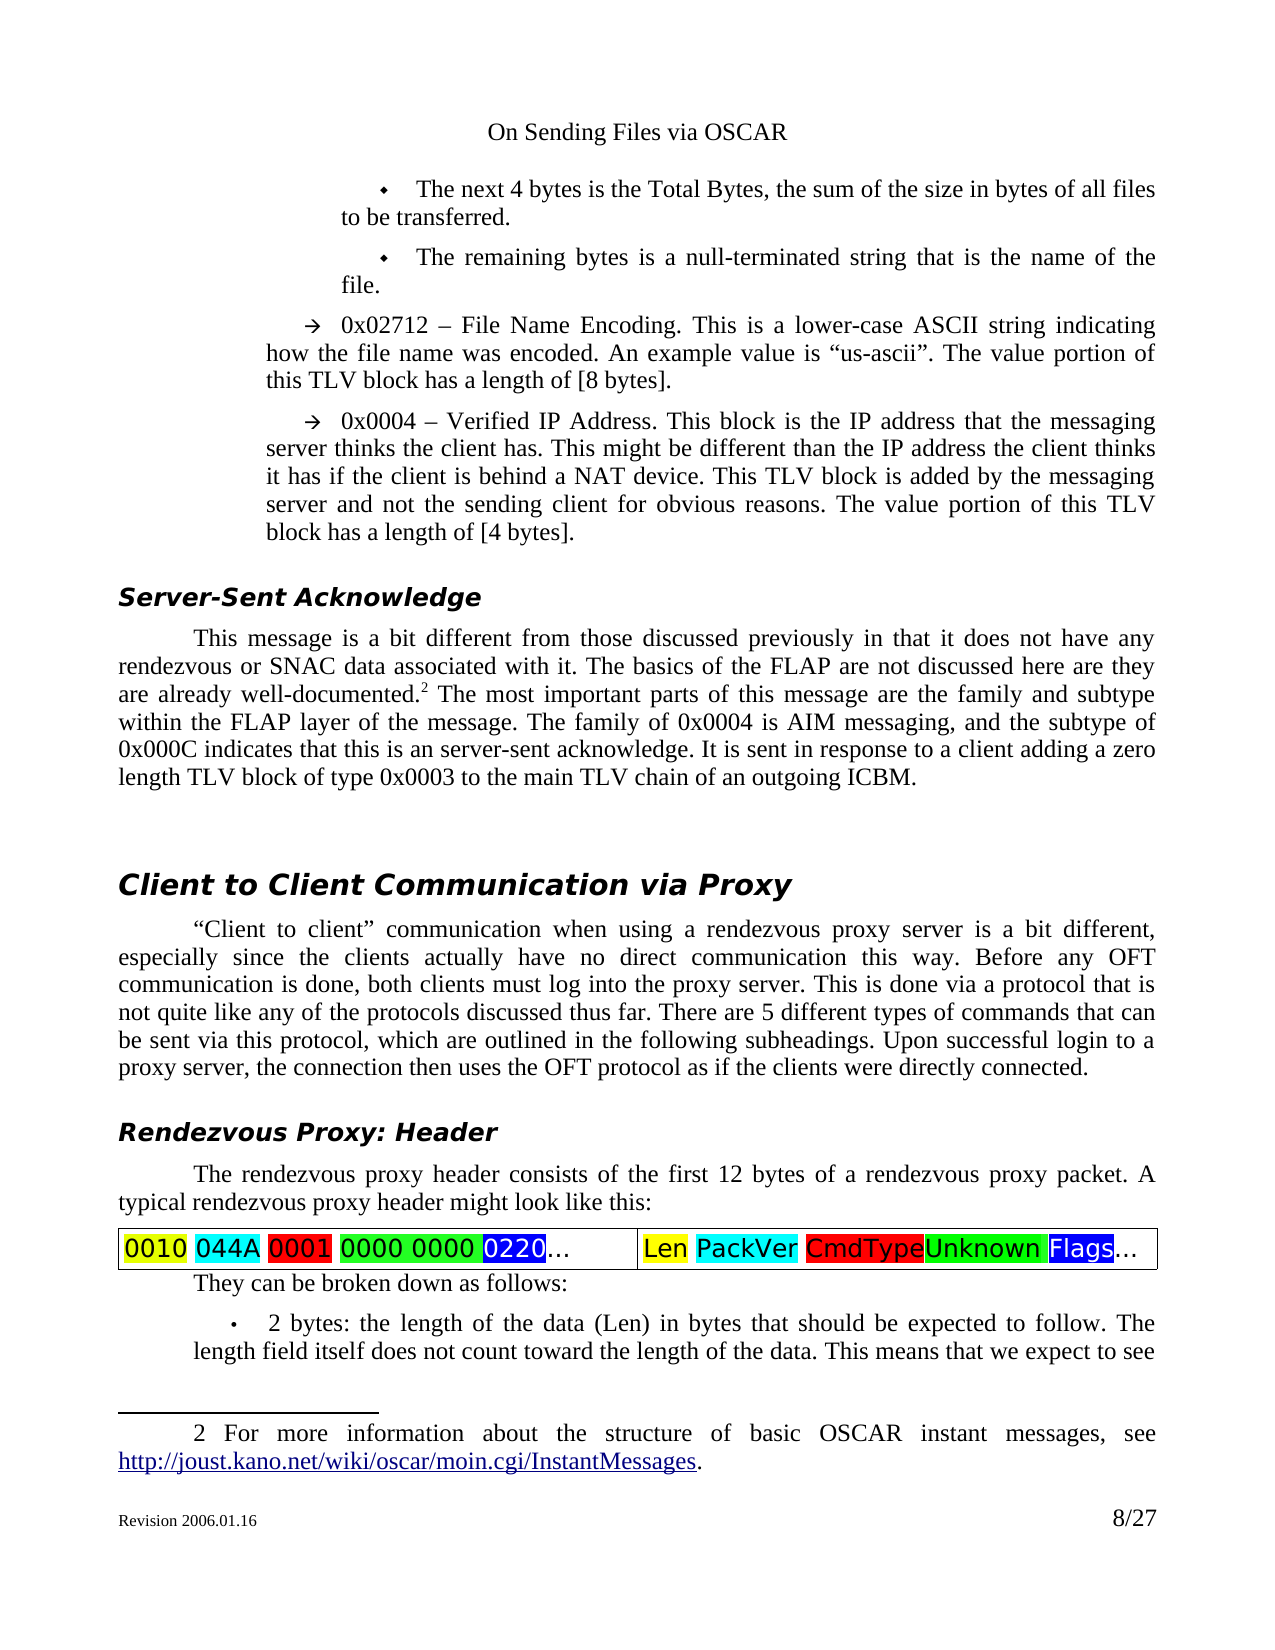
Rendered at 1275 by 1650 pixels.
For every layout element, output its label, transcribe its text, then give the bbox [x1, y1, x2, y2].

subtitle Server-Sent Acknowledge [118, 583, 1157, 612]
text For more information about the structure of basic OSCAR instant messages, see http://joust.kano.net/wiki/oscar/moin.cgi/InstantMessages. [118, 1419, 1157, 1475]
table_header Len PackVer CmdTypeUnknown Flags... [638, 1229, 1157, 1269]
list The next 4 bytes is the Total Bytes, the sum of the size in bytes of all files to be transferred. [303, 175, 1157, 231]
text They can be broken down as follows: [118, 1270, 1157, 1297]
list 2 bytes: the length of the data (Len) in bytes that should be expected to follow. The length field itself does not count toward the length of the data. This means that we expect to see the length field having a value 2 less than the overall length of the packet. For instance, there should be 16 bytes following “Len” above. [156, 1309, 1157, 1365]
list 0x02712 – File Name Encoding. This is a lower-case ASCII string indicating how the file name was encoded. An example value is “us-ascii”. The value portion of this TLV block has a length of [8 bytes]. [228, 311, 1157, 394]
subtitle Client to Client Communication via Proxy [118, 868, 1157, 902]
list The remaining bytes is a null-terminated string that is the name of the file. [303, 243, 1157, 299]
subtitle Rendezvous Proxy: Header [118, 1119, 1157, 1148]
text The rendezvous proxy header consists of the first 12 bytes of a rendezvous proxy packet. A typical rendezvous proxy header might look like this: [118, 1160, 1157, 1216]
list 0x0004 – Verified IP Address. This block is the IP address that the messaging server thinks the client has. This might be different than the IP address the client thinks it has if the client is behind a NAT device. This TLV block is added by the messaging server and not the sending client for obvious reasons. The value portion of this TLV block has a length of [4 bytes]. [228, 407, 1157, 545]
table_header 0010 044A 0001 0000 0000 0220... [119, 1229, 637, 1269]
text “Client to client” communication when using a rendezvous proxy server is a bit different, especially since the clients actually have no direct communication this way. Before any OFT communication is done, both clients must log into the proxy server. This is done via a protocol that is not quite like any of the protocols discussed thus far. There are 5 different types of commands that can be sent via this protocol, which are outlined in the following subheadings. Upon successful login to a proxy server, the connection then uses the OFT protocol as if the clients were directly connected. [118, 915, 1157, 1081]
text This message is a bit different from those discussed previously in that it does not have any rendezvous or SNAC data associated with it. The basics of the FLAP are not discussed here are they are already well-documented. The most important parts of this message are the family and subtype within the FLAP layer of the message. The family of 0x0004 is AIM messaging, and the subtype of 0x000C indicates that this is an server-sent acknowledge. It is sent in response to a client adding a zero length TLV block of type 0x0003 to the main TLV chain of an outgoing ICBM. [118, 624, 1157, 791]
